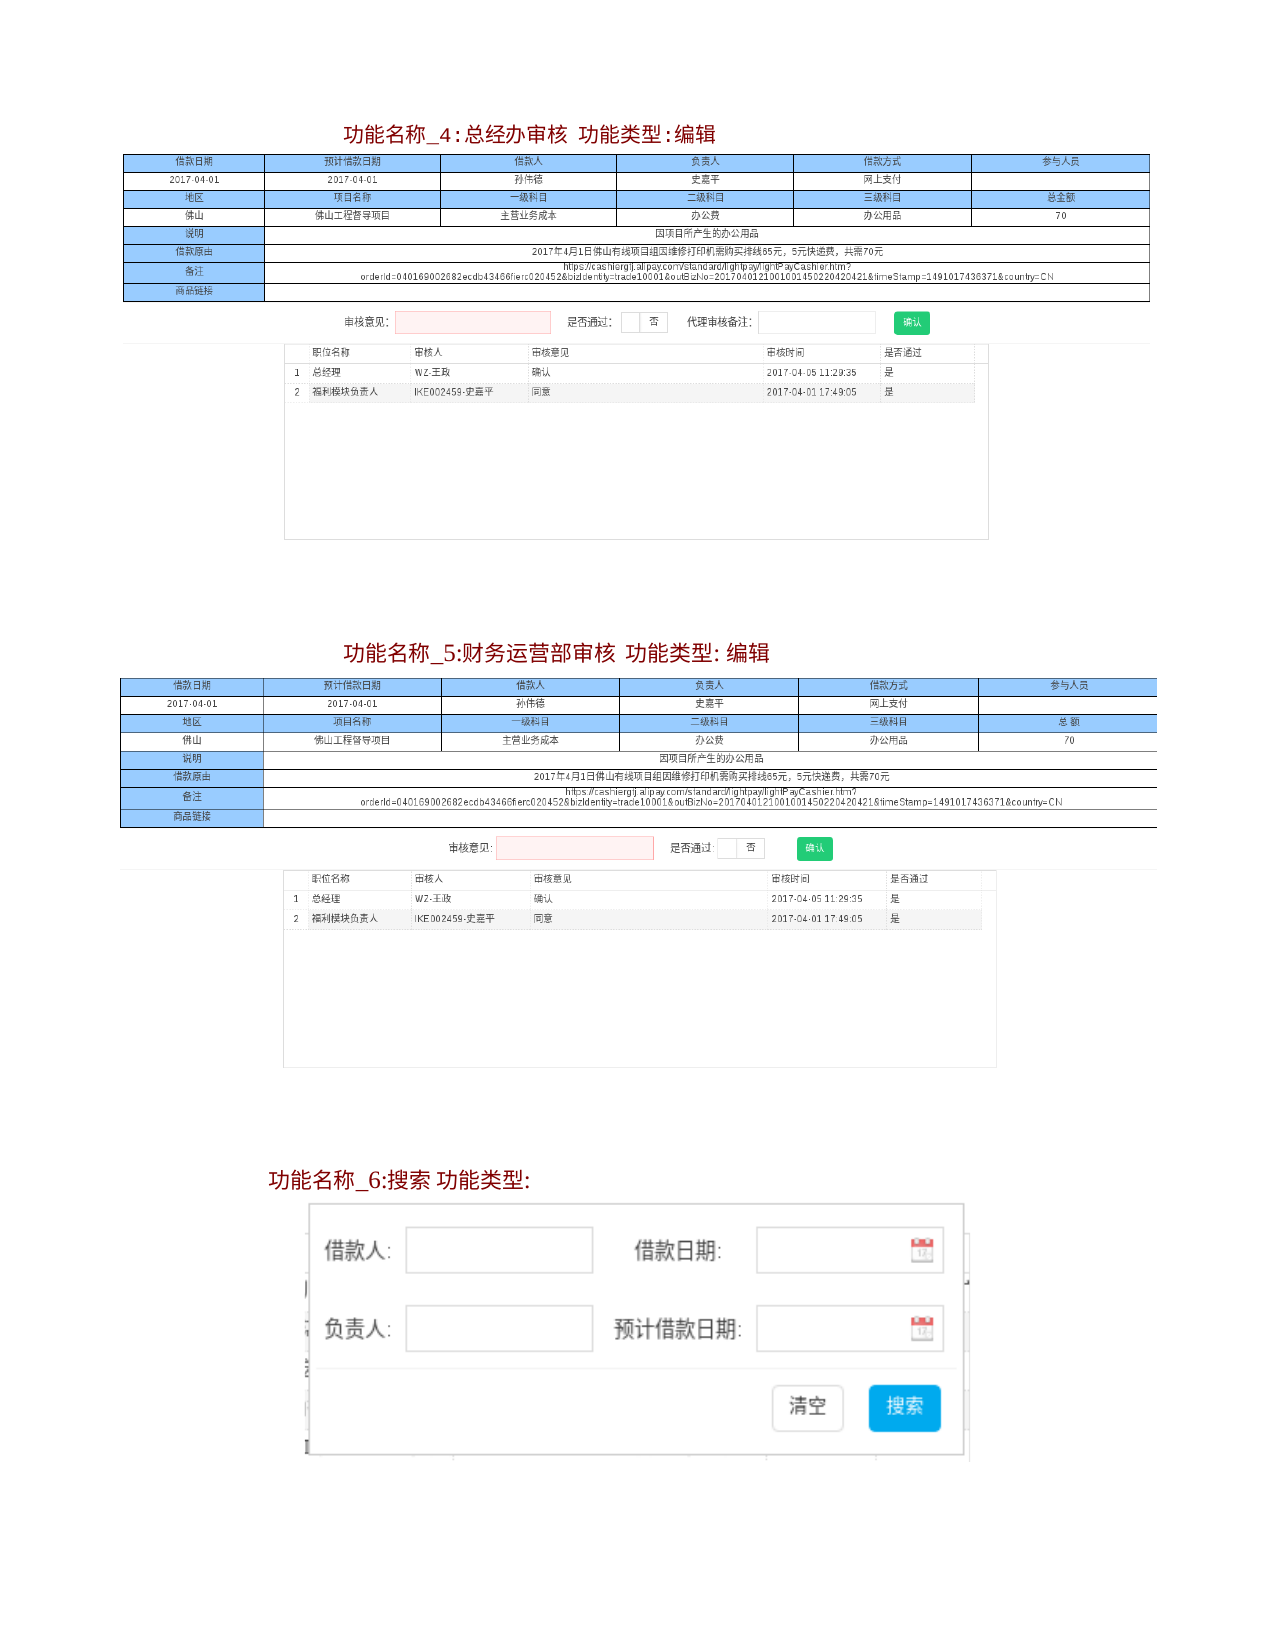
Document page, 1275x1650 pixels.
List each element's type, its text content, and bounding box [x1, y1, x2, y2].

text 功能名称_6:搜索 功能类型: [118, 1163, 1157, 1195]
picture [118, 148, 1157, 555]
picture [304, 1195, 971, 1462]
picture [118, 667, 1157, 1106]
text 功能名称_5:财务运营部审核 功能类型: 编辑 [118, 636, 1157, 667]
text 功能名称_4:总经办审核 功能类型:编辑 [118, 118, 1157, 148]
